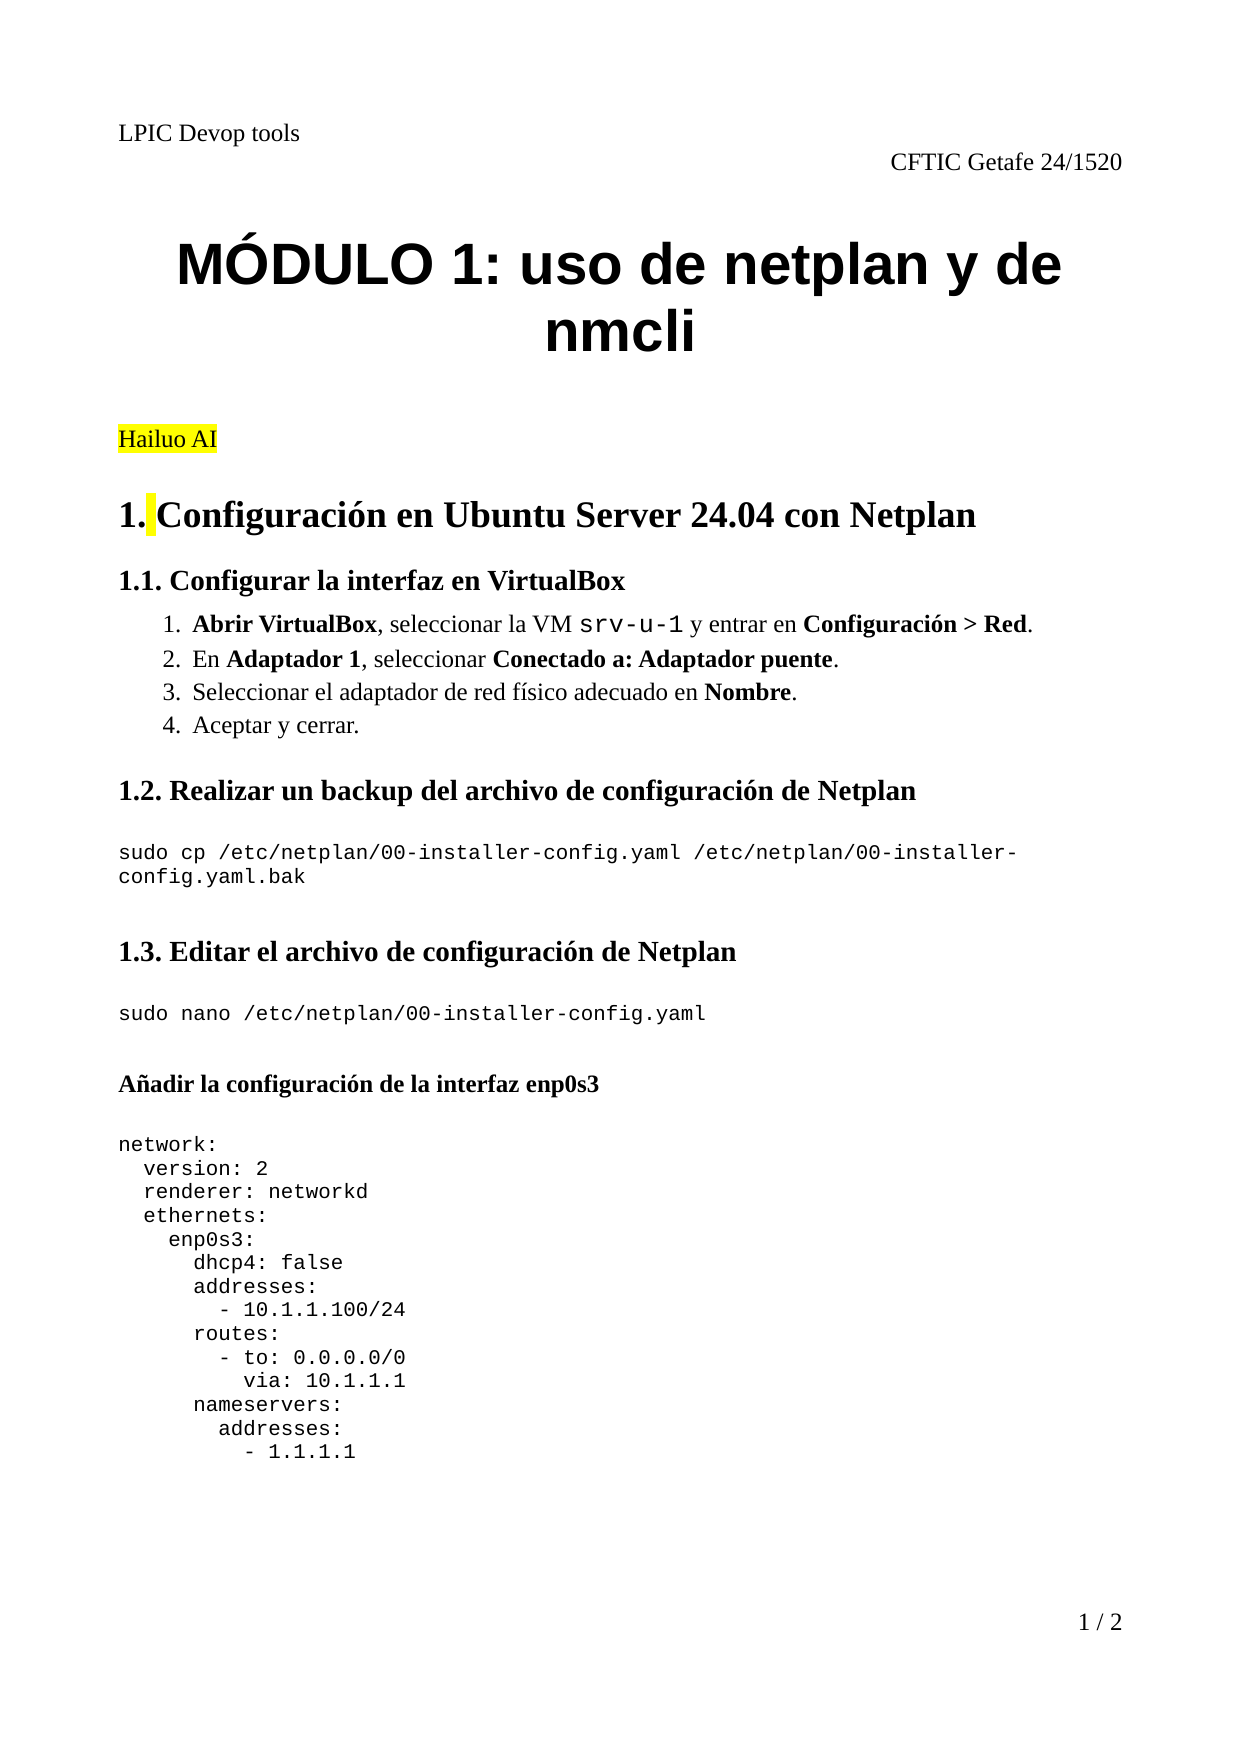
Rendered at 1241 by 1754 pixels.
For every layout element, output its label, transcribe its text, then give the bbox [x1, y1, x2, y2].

list Abrir VirtualBox, seleccionar la VM srv-u-1 y entrar en Configuración > Red. [162, 609, 1122, 640]
text - 10.1.1.100/24 [118, 1299, 1122, 1323]
text nameservers: [118, 1394, 1122, 1418]
list Seleccionar el adaptador de red físico adecuado en Nombre. [162, 677, 1122, 706]
subtitle 1.1. Configurar la interfaz en VirtualBox [118, 563, 1122, 597]
list Aceptar y cerrar. [162, 711, 1122, 739]
text - to: 0.0.0.0/0 [118, 1347, 1122, 1370]
text sudo nano /etc/netplan/00-installer-config.yaml [118, 1003, 1122, 1027]
subtitle 1.3. Editar el archivo de configuración de Netplan [118, 934, 1122, 967]
text network: [118, 1134, 1122, 1158]
text routes: [118, 1323, 1122, 1347]
text addresses: [118, 1276, 1122, 1299]
text addresses: [118, 1418, 1122, 1441]
text enp0s3: [118, 1228, 1122, 1252]
text via: 10.1.1.1 [118, 1370, 1122, 1394]
text sudo cp /etc/netplan/00-installer-config.yaml /etc/netplan/00-installer-config.yaml.bak [118, 842, 1122, 890]
list En Adaptador 1, seleccionar Conectado a: Adaptador puente. [162, 644, 1122, 673]
text ethernets: [118, 1205, 1122, 1228]
text Hailuo AI [118, 424, 1122, 453]
subtitle 1. Configuración en Ubuntu Server 24.04 con Netplan [118, 493, 1122, 536]
title MÓDULO 1: uso de netplan y de nmcli [118, 230, 1122, 364]
text renderer: networkd [118, 1181, 1122, 1205]
text version: 2 [118, 1158, 1122, 1181]
subtitle Añadir la configuración de la interfaz enp0s3 [118, 1069, 1122, 1098]
text dhcp4: false [118, 1252, 1122, 1276]
subtitle 1.2. Realizar un backup del archivo de configuración de Netplan [118, 773, 1122, 806]
text - 1.1.1.1 [118, 1441, 1122, 1465]
